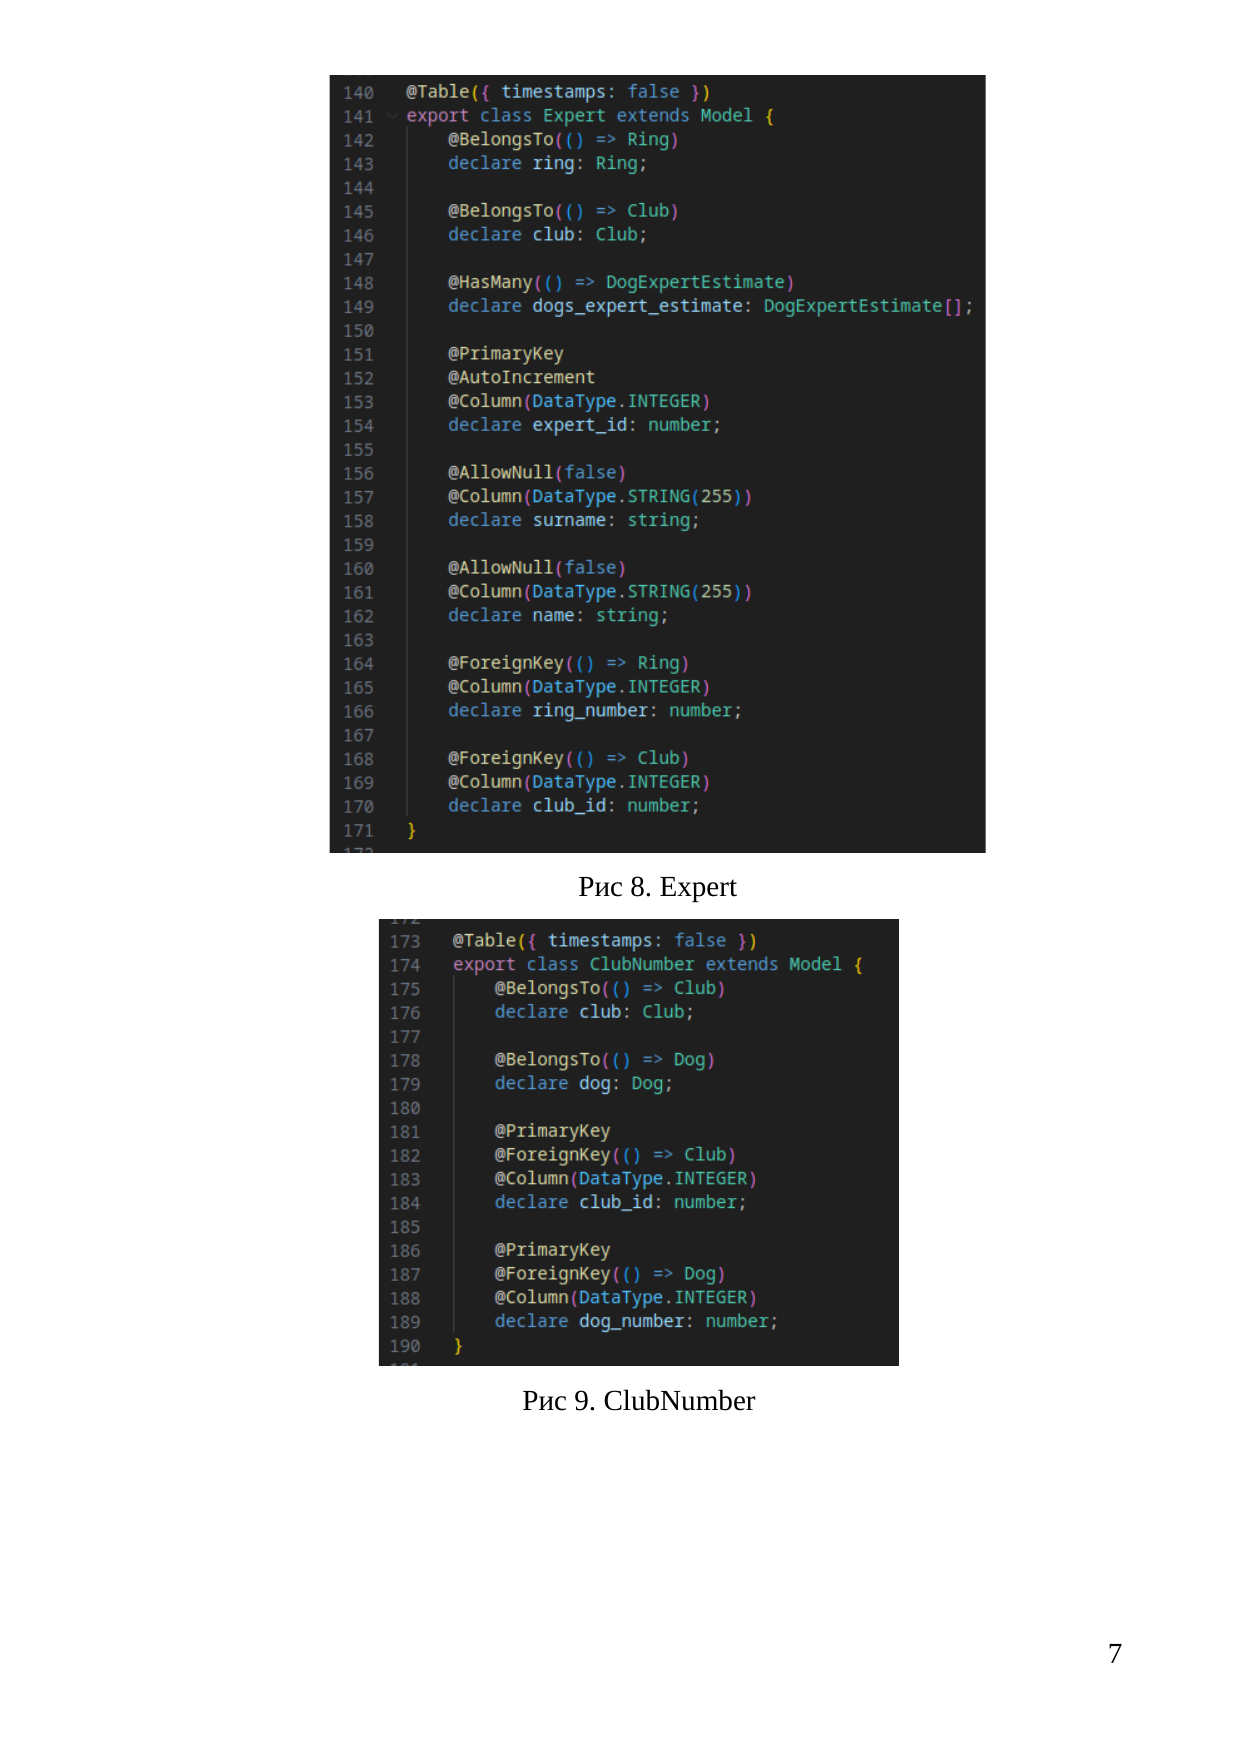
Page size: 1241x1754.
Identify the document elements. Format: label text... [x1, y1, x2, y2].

text Рис 9. ClubNumber [156, 1383, 1122, 1416]
text Рис 8. Expert [193, 869, 1122, 903]
